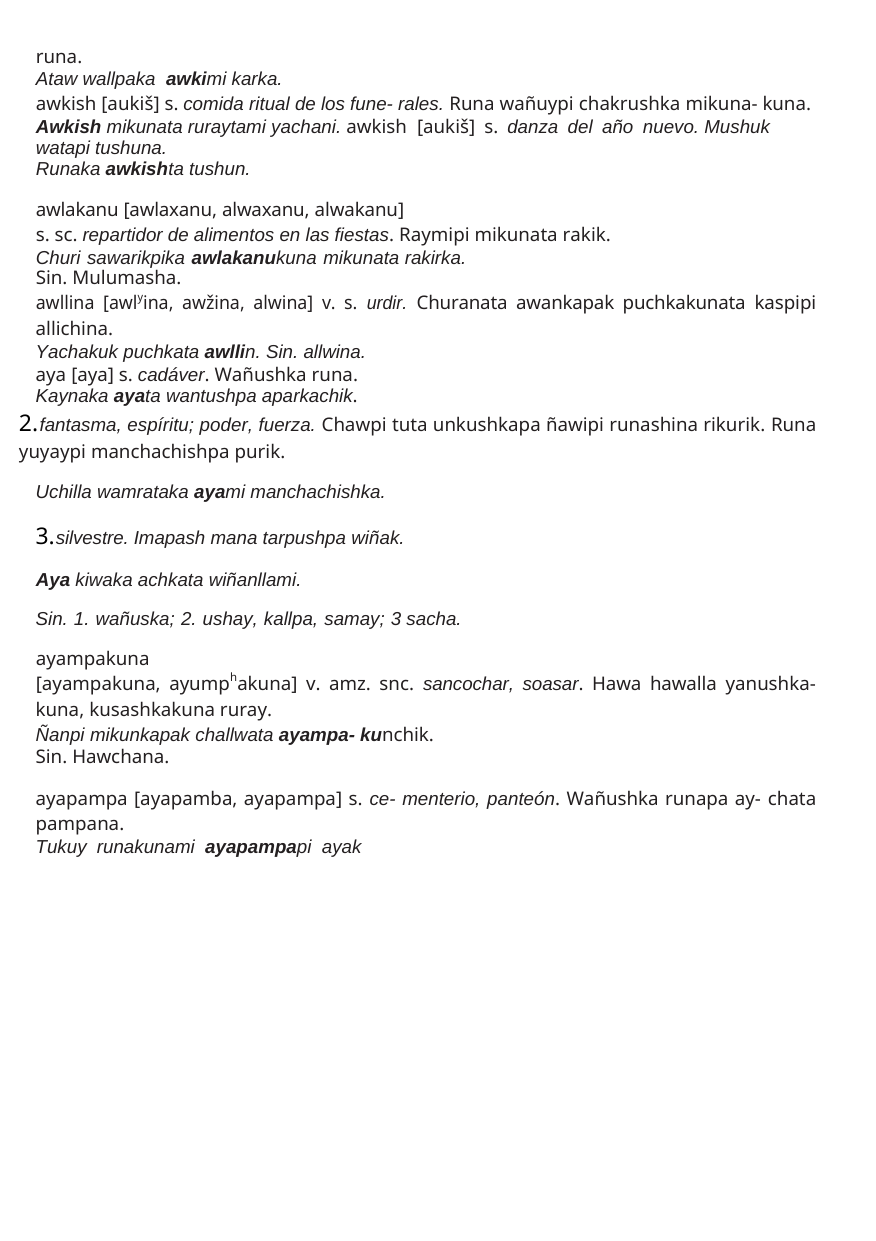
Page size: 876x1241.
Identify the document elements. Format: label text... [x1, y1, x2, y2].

text [ayampakuna, ayumphakuna] v. amz. snc. sancochar, soasar. Hawa hawalla yanushka- kuna, kusashkakuna ruray. [35, 669, 816, 722]
list fantasma, espíritu; poder, fuerza. Chawpi tuta unkushkapa ñawipi runashina rikurik. Runa yuyaypi manchachishpa purik. [19, 407, 816, 464]
text awllina [awlyina, awžina, alwina] v. s. urdir. Churanata awankapak puchkakunata kaspipi allichina. [35, 289, 816, 341]
list silvestre. Imapash mana tarpushpa wiñak. [35, 520, 856, 551]
text Ataw wallpaka awkimi karka. [36, 69, 856, 90]
text Churi sawarikpika awlakanukuna mikunata rakirka. [36, 247, 856, 268]
text Aya kiwaka achkata wiñanllami. [36, 569, 856, 591]
text Kaynaka ayata wantushpa aparkachik. [35, 386, 856, 407]
text runa. [36, 44, 816, 69]
text Awkish mikunata ruraytami yachani. awkish [aukiš] s. danza del año nuevo. Mushuk watapi tushuna. [36, 115, 817, 158]
text Sin. 1. wañuska; 2. ushay, kallpa, samay; 3 sacha. [35, 608, 856, 630]
text Sin. Hawchana. [35, 748, 856, 768]
text Tukuy runakunami ayapampapi ayak [35, 836, 856, 857]
text awlakanu [awlaxanu, alwaxanu, alwakanu] [36, 196, 856, 221]
text Uchilla wamrataka ayami manchachishka. [35, 481, 856, 502]
text Runaka awkishta tushun. [36, 159, 856, 179]
text s. sc. repartidor de alimentos en las fiestas. Raymipi mikunata rakik. [36, 221, 816, 246]
text awkish [aukiš] s. comida ritual de los fune- rales. Runa wañuypi chakrushka mikuna- kuna. [36, 90, 816, 115]
text ayampakuna [36, 647, 856, 669]
text Sin. Mulumasha. [36, 268, 856, 289]
text ayapampa [ayapamba, ayapampa] s. ce- menterio, panteón. Wañushka runapa ay- chata pampana. [35, 785, 816, 836]
text aya [aya] s. cadáver. Wañushka runa. [35, 362, 856, 386]
text Yachakuk puchkata awllin. Sin. allwina. [35, 341, 688, 362]
text Ñanpi mikunkapak challwata ayampa- kunchik. [35, 722, 817, 747]
